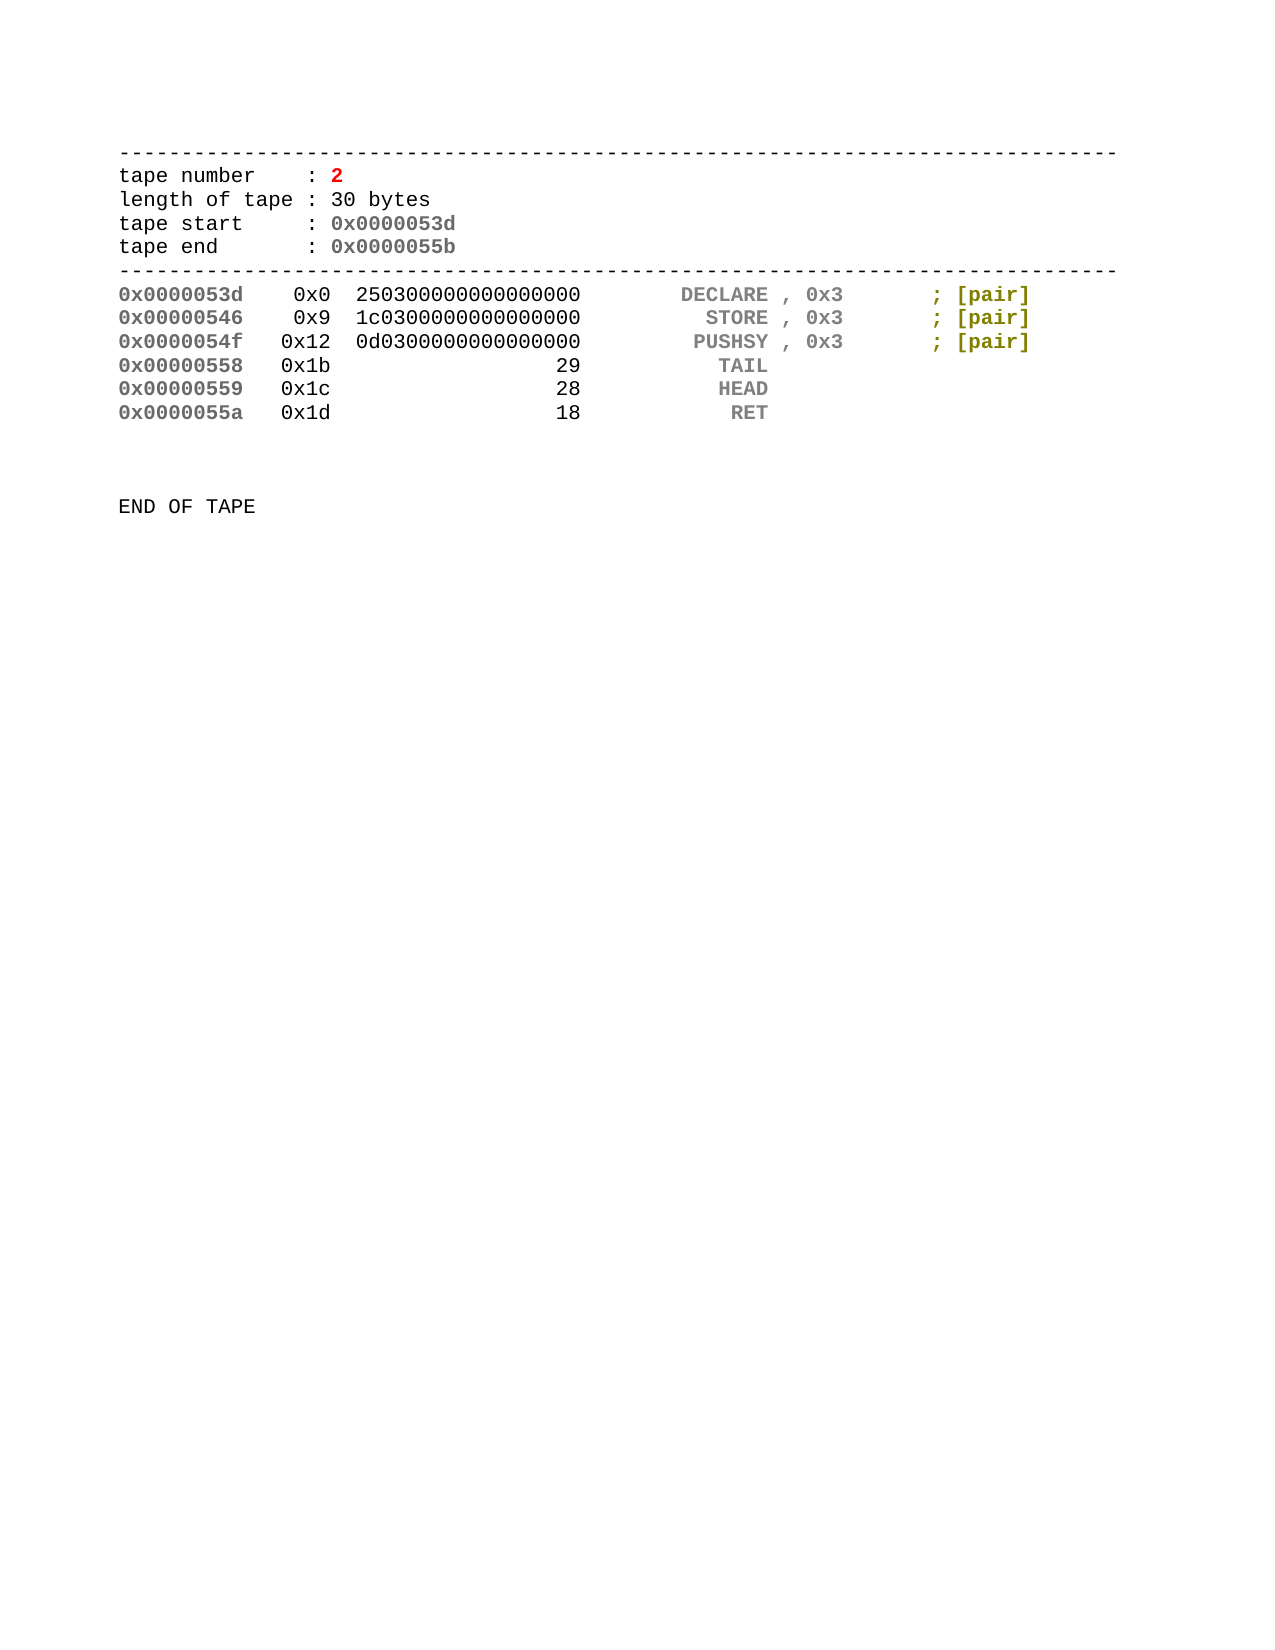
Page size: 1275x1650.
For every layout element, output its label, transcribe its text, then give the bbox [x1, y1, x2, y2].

text 0x0000054f 0x12 0d0300000000000000 PUSHSY , 0x3 ; [pair] [118, 331, 1157, 354]
text tape end : 0x0000055b [118, 236, 1157, 260]
text tape start : 0x0000053d [118, 213, 1157, 236]
text length of tape : 30 bytes [118, 189, 1157, 213]
text 0x0000053d 0x0 250300000000000000 DECLARE , 0x3 ; [pair] [118, 284, 1157, 307]
text -------------------------------------------------------------------------------- [118, 260, 1157, 284]
text tape number : 2 [118, 165, 1157, 189]
text 0x00000546 0x9 1c0300000000000000 STORE , 0x3 ; [pair] [118, 307, 1157, 331]
text 0x0000055a 0x1d 18 RET [118, 402, 1157, 426]
text 0x00000559 0x1c 28 HEAD [118, 378, 1157, 402]
text -------------------------------------------------------------------------------- [118, 142, 1157, 165]
text END OF TAPE [118, 496, 1157, 520]
text 0x00000558 0x1b 29 TAIL [118, 354, 1157, 378]
